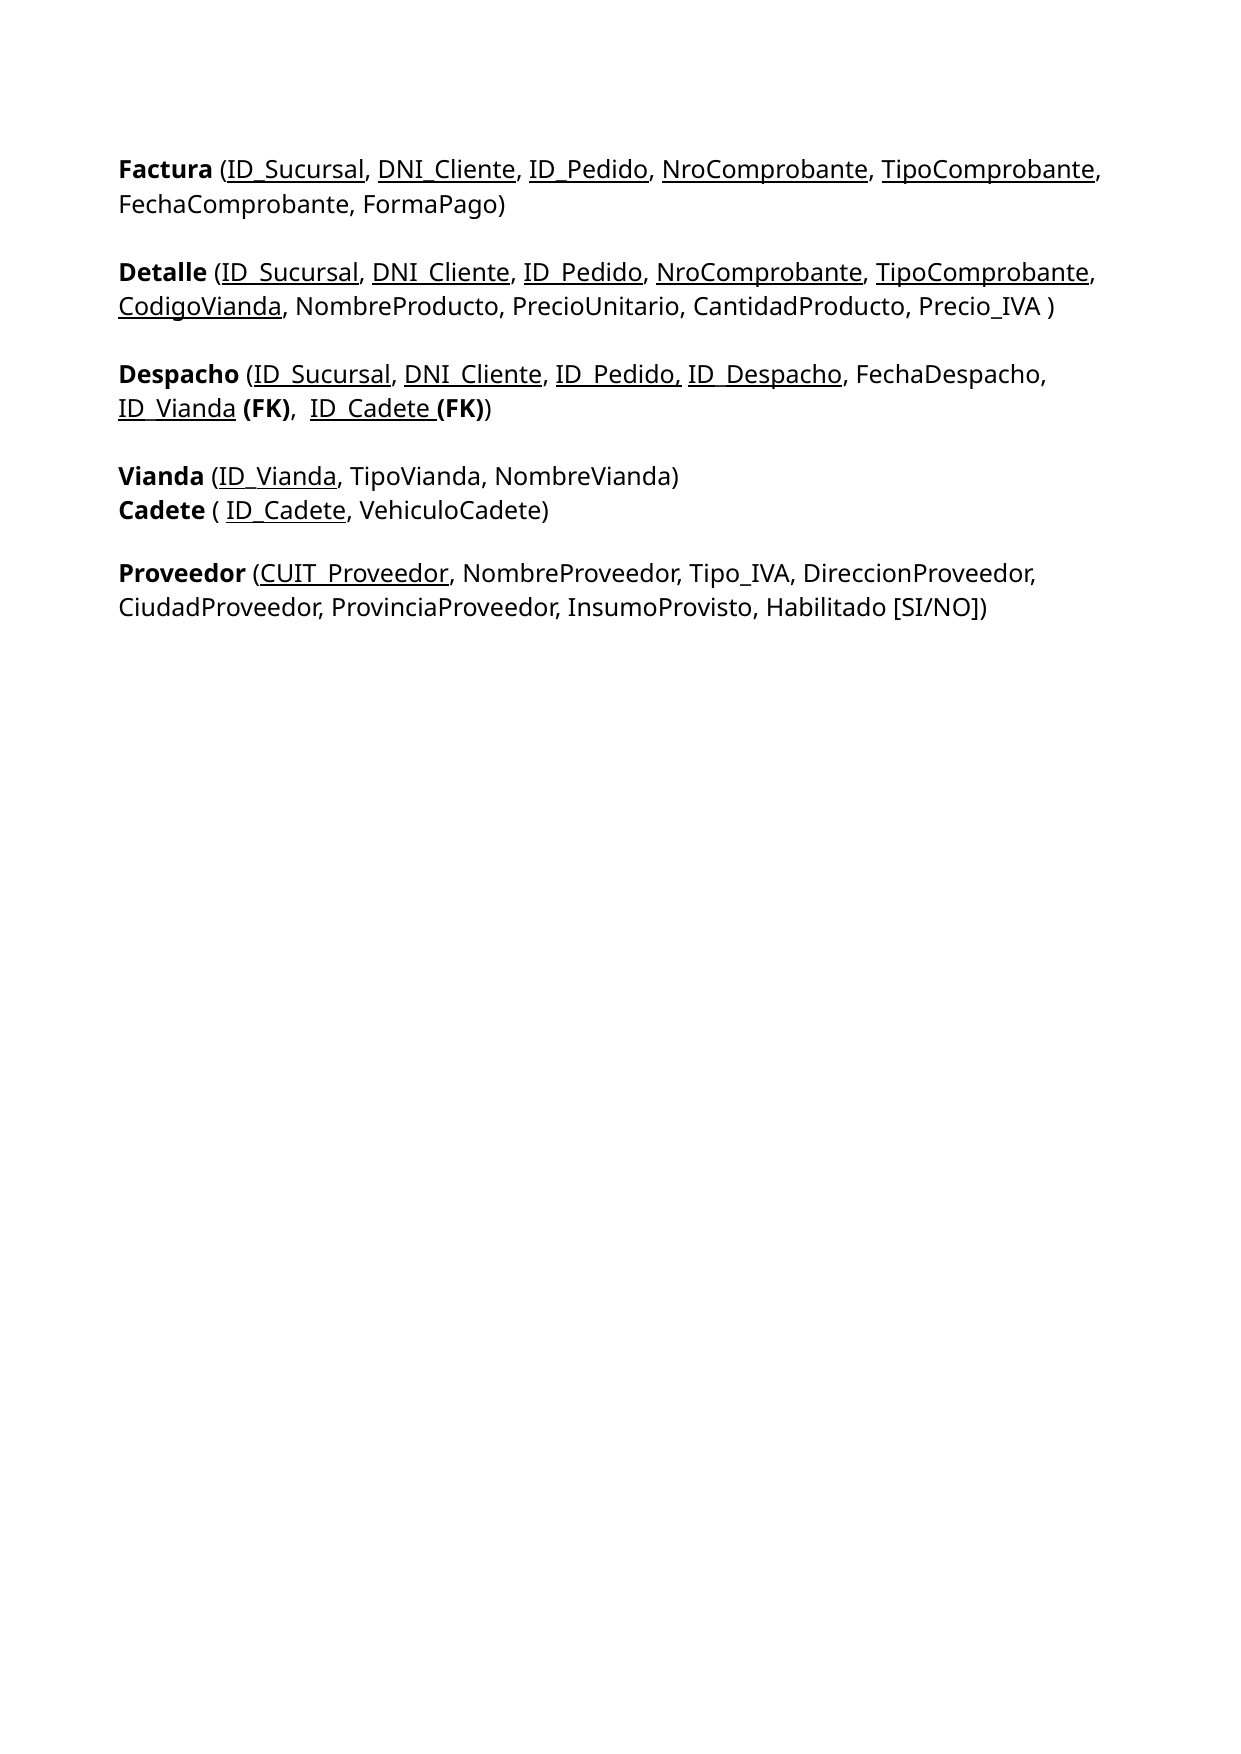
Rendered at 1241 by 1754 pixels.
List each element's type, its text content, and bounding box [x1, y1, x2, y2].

text Vianda (ID_Vianda, TipoVianda, NombreVianda) [118, 459, 1122, 493]
text Proveedor (CUIT_Proveedor, NombreProveedor, Tipo_IVA, DireccionProveedor, CiudadProveedor, ProvinciaProveedor, InsumoProvisto, Habilitado [SI/NO]) [118, 556, 1122, 624]
text Cadete ( ID_Cadete, VehiculoCadete) [118, 493, 1122, 527]
text Factura (ID_Sucursal, DNI_Cliente, ID_Pedido, NroComprobante, TipoComprobante, FechaComprobante, FormaPago) [118, 152, 1122, 220]
text Detalle (ID_Sucursal, DNI_Cliente, ID_Pedido, NroComprobante, TipoComprobante, CodigoVianda, NombreProducto, PrecioUnitario, CantidadProducto, Precio_IVA ) [118, 254, 1122, 322]
text Despacho (ID_Sucursal, DNI_Cliente, ID_Pedido, ID_Despacho, FechaDespacho, ID_Vianda (FK), ID_Cadete (FK)) [118, 357, 1122, 425]
